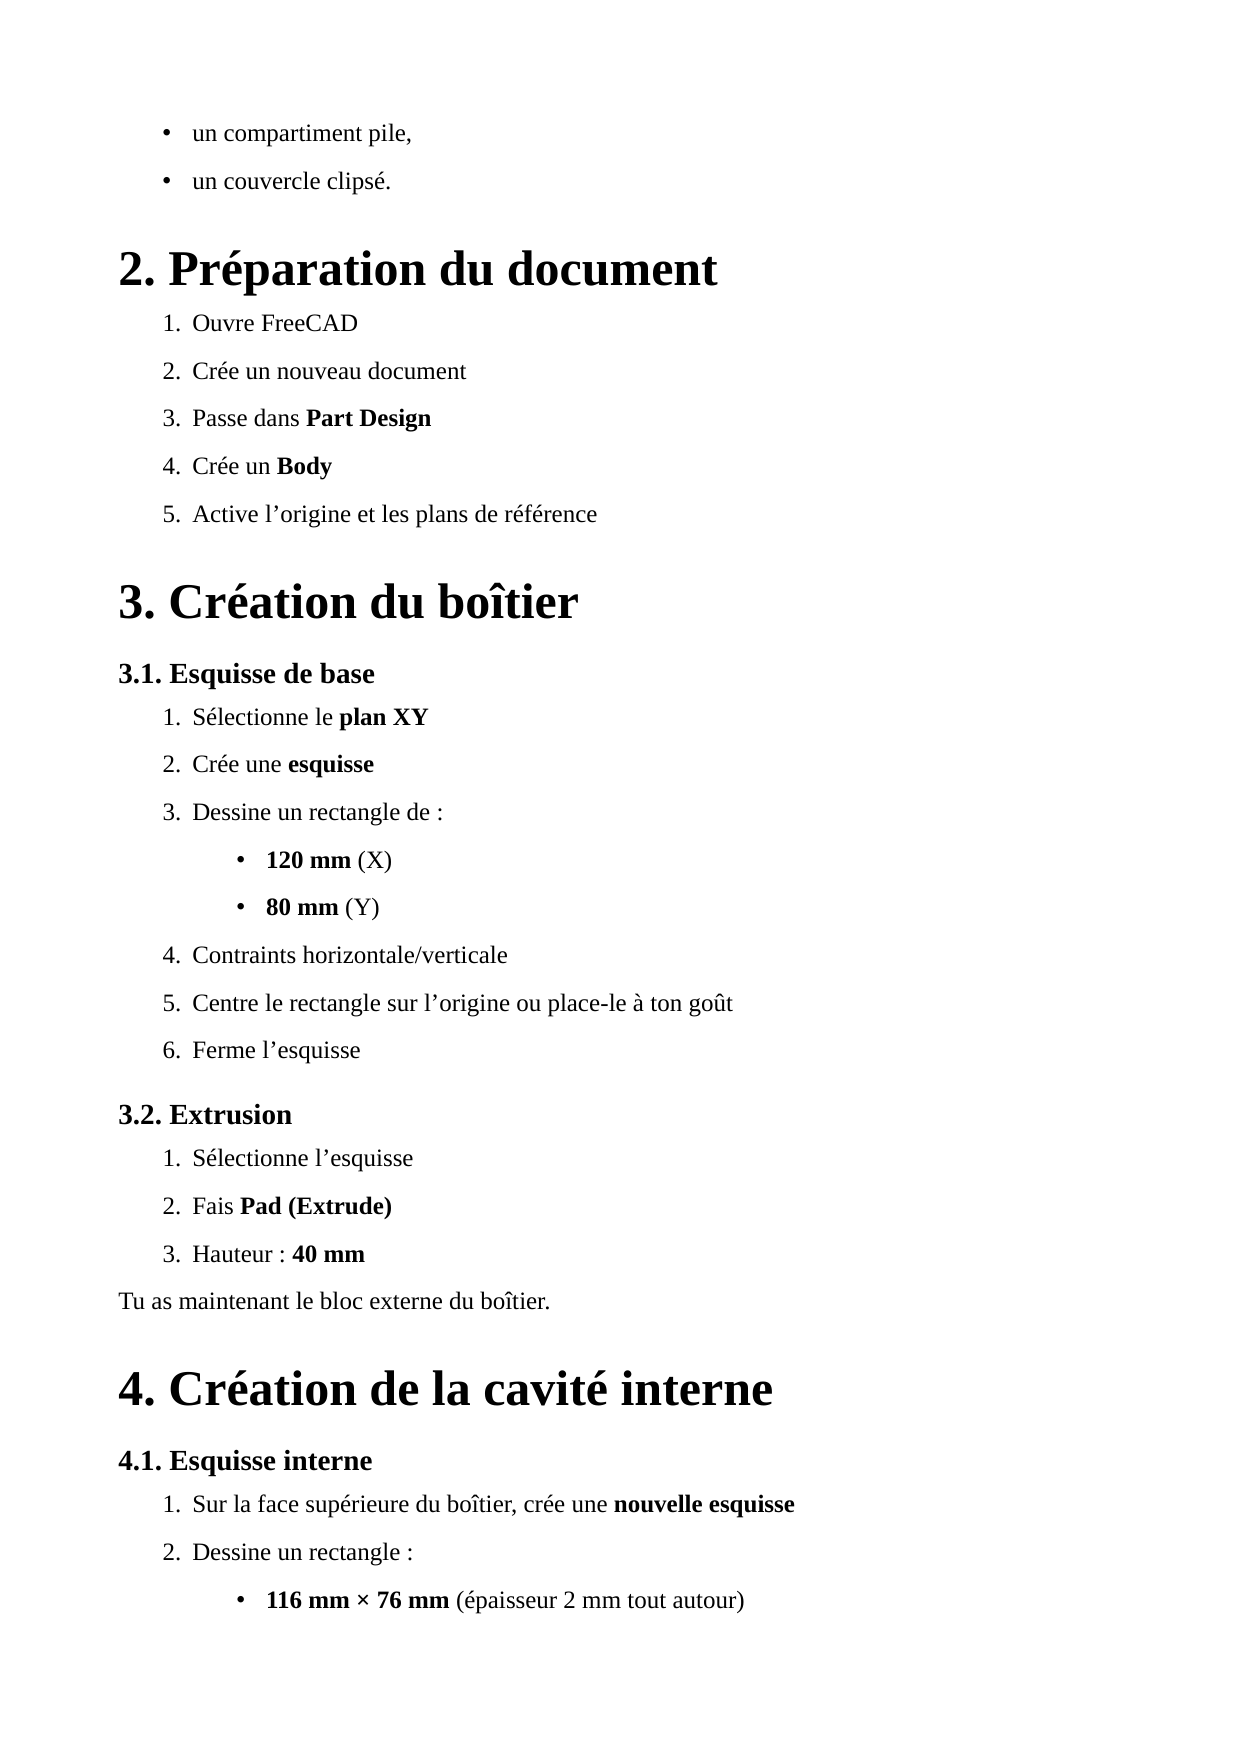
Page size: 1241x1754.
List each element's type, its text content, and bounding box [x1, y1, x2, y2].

subtitle 3.1. Esquisse de base [118, 656, 1122, 689]
subtitle 3. Création du boîtier [118, 571, 1122, 629]
text Tu as maintenant le bloc externe du boîtier. [118, 1286, 1122, 1315]
list Sélectionne le plan XY [162, 702, 1122, 731]
list Crée une esquisse [162, 749, 1122, 778]
list Hauteur : 40 mm [162, 1239, 1122, 1267]
list Crée un Body [162, 451, 1122, 480]
list Passe dans Part Design [162, 403, 1122, 432]
list Dessine un rectangle de : [162, 797, 1122, 826]
list Centre le rectangle sur l’origine ou place‑le à ton goût [162, 988, 1122, 1016]
list Contraints horizontale/verticale [162, 940, 1122, 969]
list Ferme l’esquisse [162, 1035, 1122, 1064]
list Dessine un rectangle : [162, 1537, 1122, 1566]
subtitle 2. Préparation du document [118, 238, 1122, 296]
list Sélectionne l’esquisse [162, 1143, 1122, 1172]
list Sur la face supérieure du boîtier, crée une nouvelle esquisse [162, 1489, 1122, 1518]
list un compartiment pile, [162, 118, 1122, 147]
list Ouvre FreeCAD [162, 308, 1122, 337]
subtitle 3.2. Extrusion [118, 1097, 1122, 1131]
list 80 mm (Y) [236, 892, 1122, 921]
list 116 mm × 76 mm (épaisseur 2 mm tout autour) [236, 1585, 1122, 1613]
list 120 mm (X) [236, 845, 1122, 873]
list Fais Pad (Extrude) [162, 1191, 1122, 1220]
subtitle 4.1. Esquisse interne [118, 1443, 1122, 1477]
list un couvercle clipsé. [162, 166, 1122, 194]
list Crée un nouveau document [162, 356, 1122, 385]
list Active l’origine et les plans de référence [162, 499, 1122, 527]
subtitle 4. Création de la cavité interne [118, 1359, 1122, 1416]
